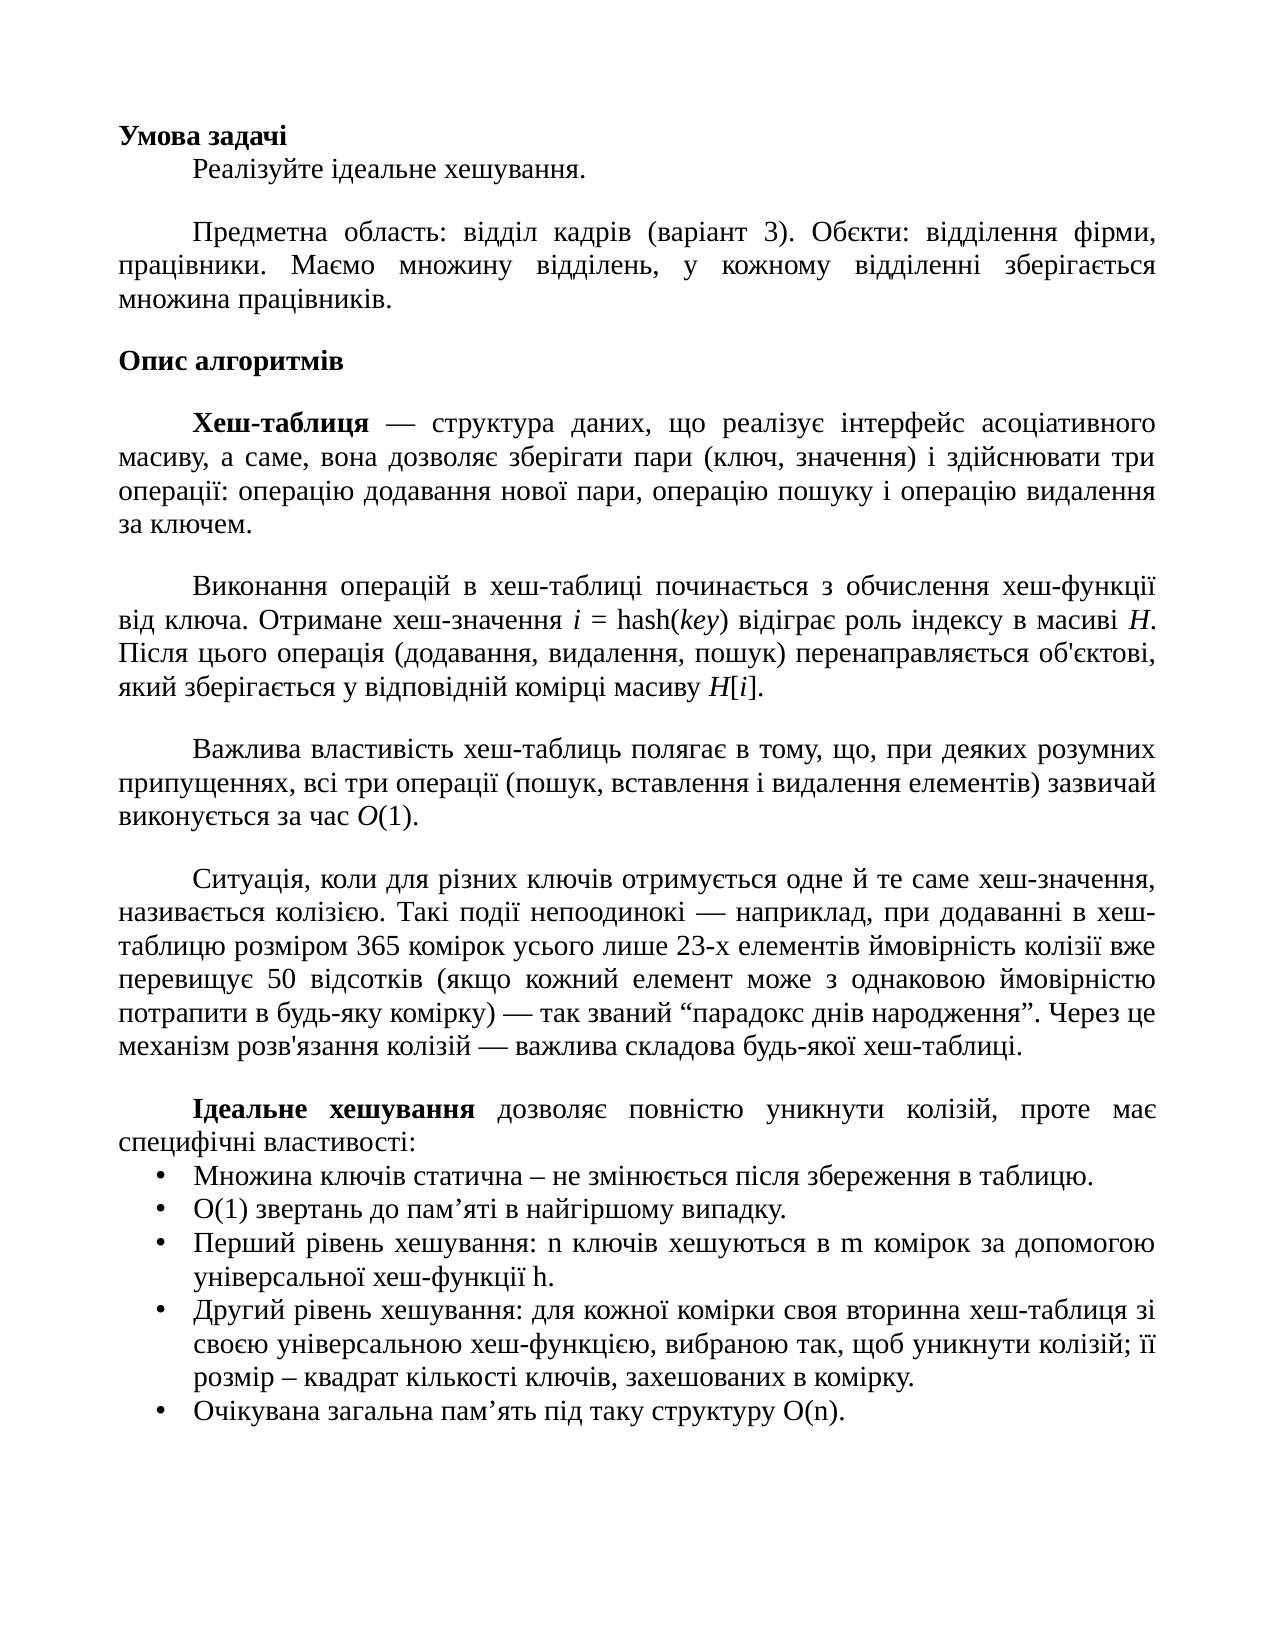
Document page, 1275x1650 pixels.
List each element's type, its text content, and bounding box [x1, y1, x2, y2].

list Очікувана загальна пам’ять під таку структуру O(n). [156, 1393, 1157, 1427]
text Умова задачі [118, 118, 1157, 152]
list Другий рівень хешування: для кожної комірки своя вторинна хеш-таблиця зі своєю універсальною хеш-функцією, вибраною так, щоб уникнути колізій; її розмір – квадрат кількості ключів, захешованих в комірку. [156, 1292, 1157, 1393]
text Хеш-таблиця — структура даних, що реалізує інтерфейс асоціативного масиву, а саме, вона дозволяє зберігати пари (ключ, значення) і здійснювати три операції: операцію додавання нової пари, операцію пошуку і операцію видалення за ключем. [118, 406, 1157, 540]
text Важлива властивість хеш-таблиць полягає в тому, що, при деяких розумних припущеннях, всі три операції (пошук, вставлення і видалення елементів) зазвичай виконується за час O(1). [118, 731, 1157, 832]
text Предметна область: відділ кадрів (варіант 3). Обєкти: відділення фірми, працівники. Маємо множину відділень, у кожному відділенні зберігається множина працівників. [118, 214, 1157, 314]
list Множина ключів статична – не змінюється після збереження в таблицю. [156, 1158, 1157, 1192]
text Ідеальне хешування дозволяє повністю уникнути колізій, проте має специфічні властивості: [118, 1091, 1157, 1158]
text Ситуація, коли для різних ключів отримується одне й те саме хеш-значення, називається колізією. Такі події непоодинокі — наприклад, при додаванні в хеш-таблицю розміром 365 комірок усього лише 23-х елементів ймовірність колізії вже перевищує 50 відсотків (якщо кожний елемент може з однаковою ймовірністю потрапити в будь-яку комірку) — так званий “парадокс днів народження”. Через це механізм розв'язання колізій — важлива складова будь-якої хеш-таблиці. [118, 861, 1157, 1062]
list Перший рівень хешування: n ключів хешуються в m комірок за допомогою універсальної хеш-функції h. [156, 1225, 1157, 1292]
text Виконання операцій в хеш-таблиці починається з обчислення хеш-функції від ключа. Отримане хеш-значення i = hash(key) відіграє роль індексу в масиві H. Після цього операція (додавання, видалення, пошук) перенаправляється об'єктові, який зберігається у відповідній комірці масиву H[i]. [118, 568, 1157, 703]
text Опис алгоритмів [118, 343, 1157, 377]
text Реалізуйте ідеальне хешування. [118, 152, 1157, 185]
list Ο(1) звертань до пам’яті в найгіршому випадку. [156, 1192, 1157, 1225]
